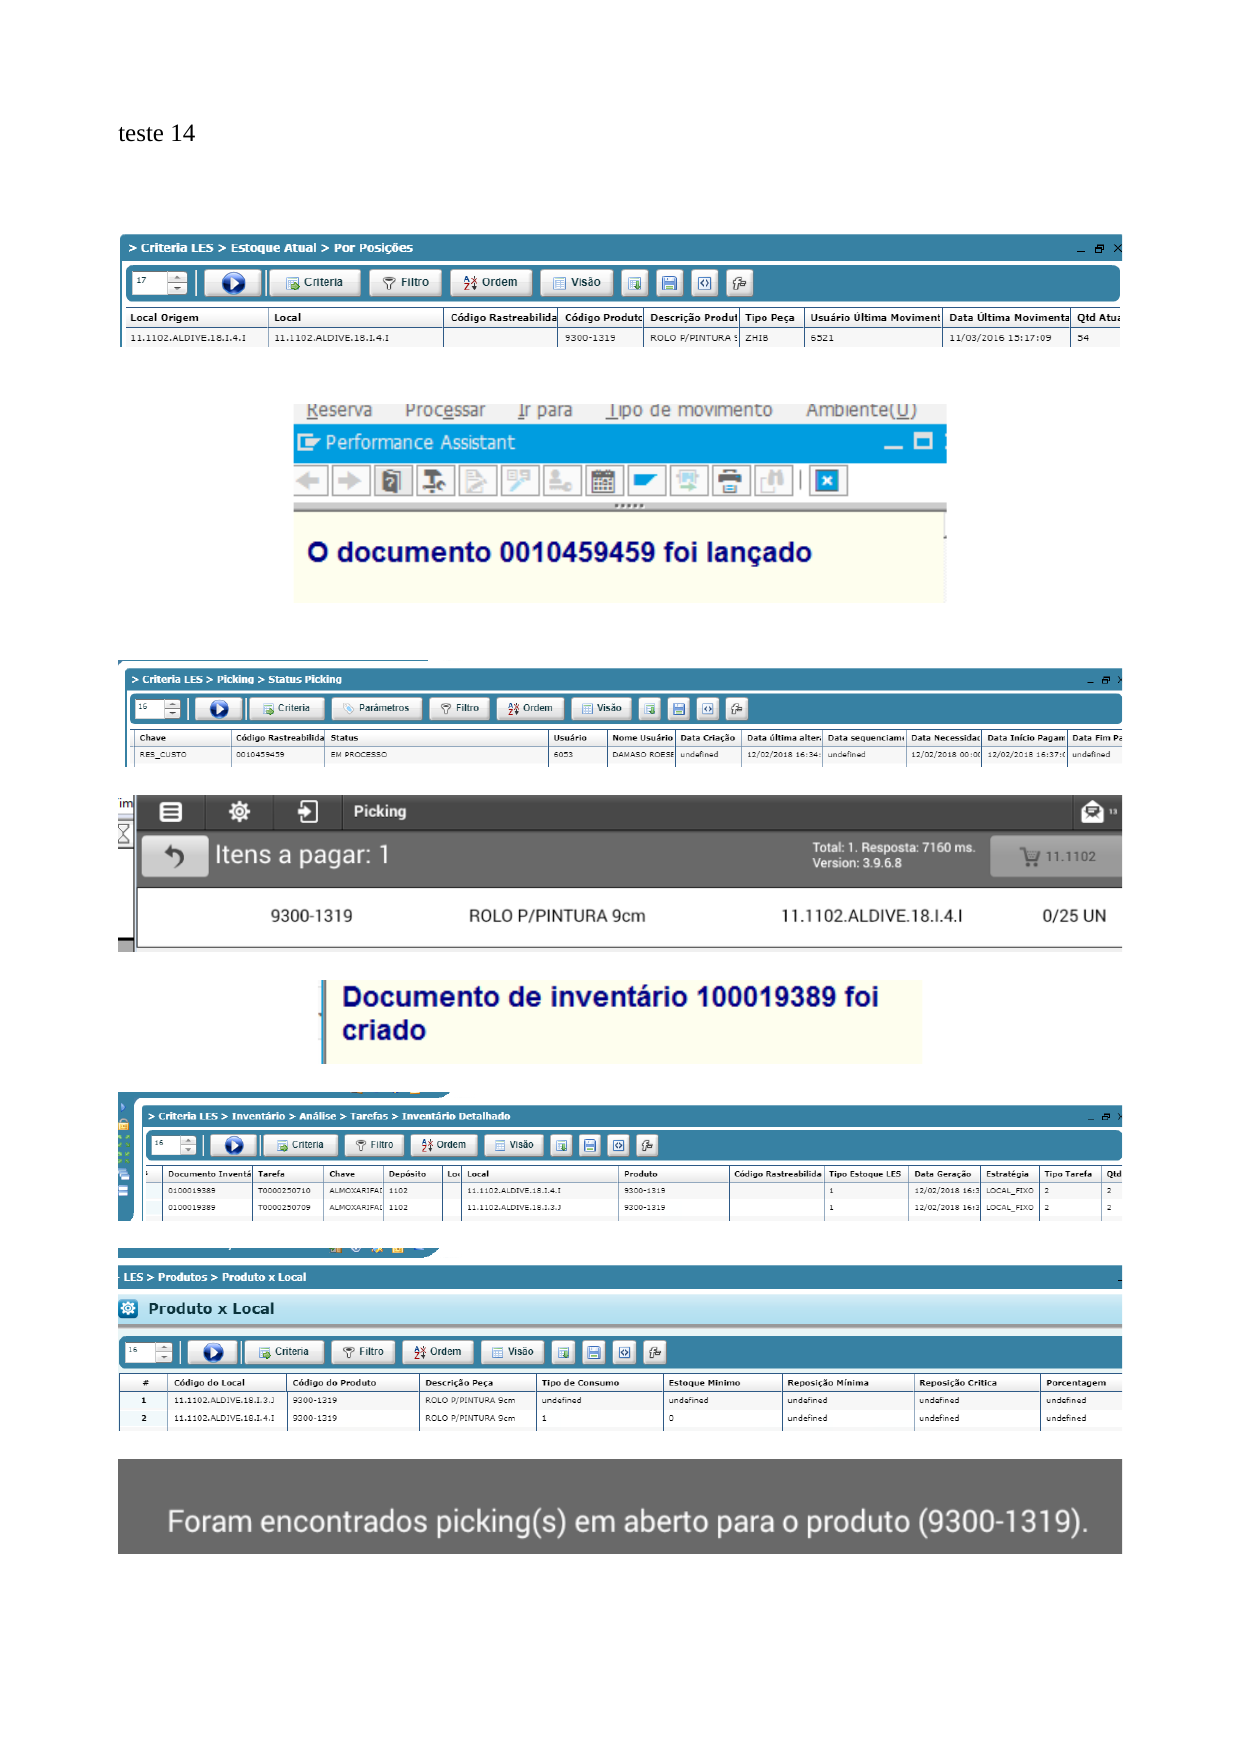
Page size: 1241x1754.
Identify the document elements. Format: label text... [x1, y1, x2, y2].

picture [442, 435, 450, 448]
picture [293, 404, 947, 424]
picture [118, 660, 1123, 767]
picture [118, 1459, 1123, 1554]
picture [118, 233, 1123, 347]
picture [118, 795, 1123, 952]
picture [293, 464, 947, 603]
picture [415, 439, 422, 449]
picture [488, 439, 500, 449]
picture [298, 434, 319, 450]
picture [425, 439, 433, 449]
text teste 14 [118, 118, 1122, 147]
picture [392, 439, 407, 449]
picture [118, 1248, 1123, 1431]
picture [364, 439, 375, 449]
picture [317, 980, 923, 1064]
picture [450, 436, 486, 449]
picture [914, 432, 932, 449]
picture [338, 439, 352, 449]
picture [328, 435, 336, 449]
picture [356, 434, 361, 449]
picture [118, 1092, 1123, 1221]
